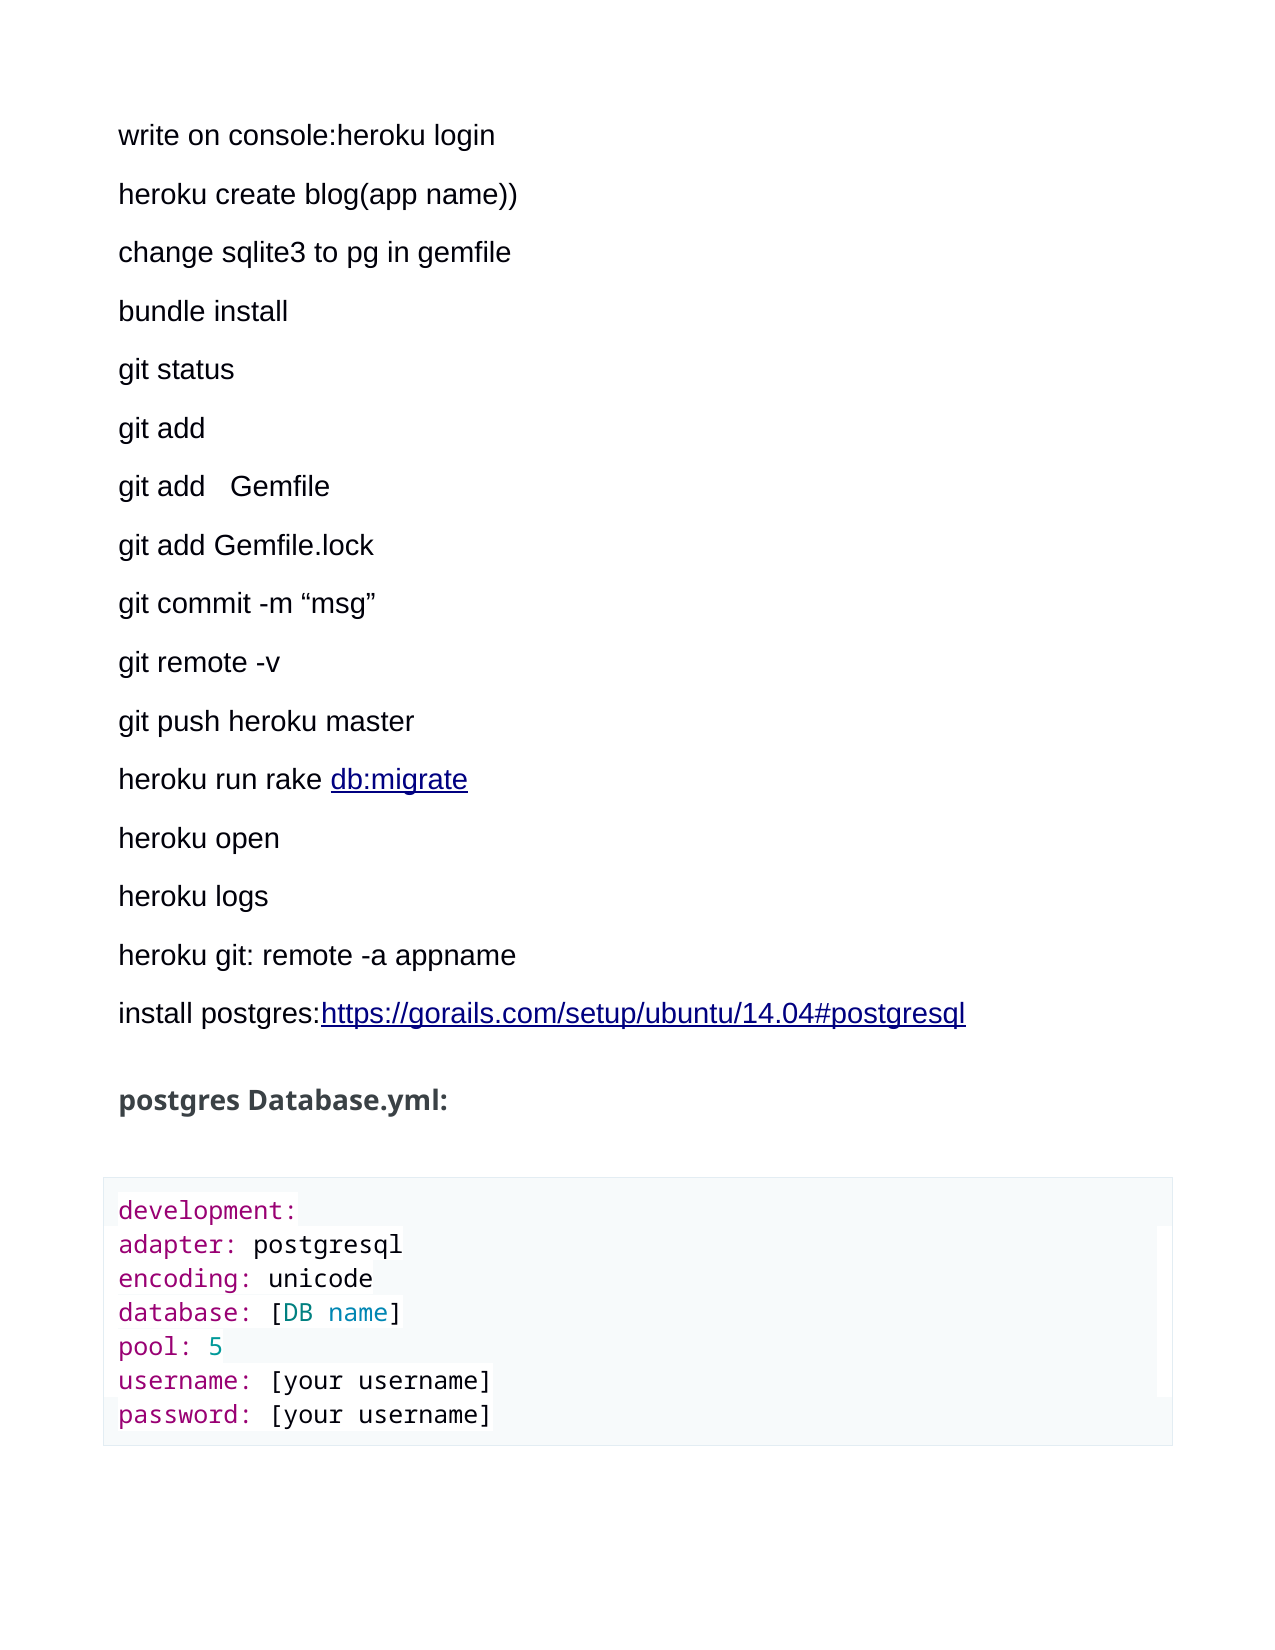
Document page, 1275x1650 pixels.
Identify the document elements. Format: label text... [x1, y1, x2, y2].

subtitle change sqlite3 to pg in gemfile [118, 235, 1157, 269]
text postgres Database.yml: [118, 1081, 1157, 1119]
subtitle git remote -v [118, 645, 1157, 678]
subtitle git status [118, 352, 1157, 386]
subtitle bundle install [118, 294, 1157, 327]
subtitle install postgres:https://gorails.com/setup/ubuntu/14.04#postgresql [118, 996, 1157, 1030]
subtitle git add [118, 411, 1157, 444]
subtitle git commit -m “msg” [118, 586, 1157, 620]
text encoding: unicode [118, 1260, 1157, 1294]
text pool: 5 [118, 1328, 1157, 1363]
subtitle git add Gemfile [118, 469, 1157, 503]
subtitle heroku create blog(app name)) [118, 177, 1157, 210]
text adapter: postgresql [118, 1226, 1157, 1260]
subtitle heroku logs [118, 879, 1157, 913]
subtitle heroku open [118, 821, 1157, 854]
subtitle heroku run rake db:migrate [118, 762, 1157, 796]
subtitle write on console:heroku login [118, 118, 1157, 152]
text password: [your username] [104, 1382, 1172, 1445]
subtitle git push heroku master [118, 703, 1157, 737]
text database: [DB name] [118, 1294, 1157, 1328]
subtitle git add Gemfile.lock [118, 528, 1157, 561]
text development: [104, 1178, 1172, 1226]
subtitle heroku git: remote -a appname [118, 938, 1157, 971]
text username: [your username] [118, 1363, 1157, 1382]
